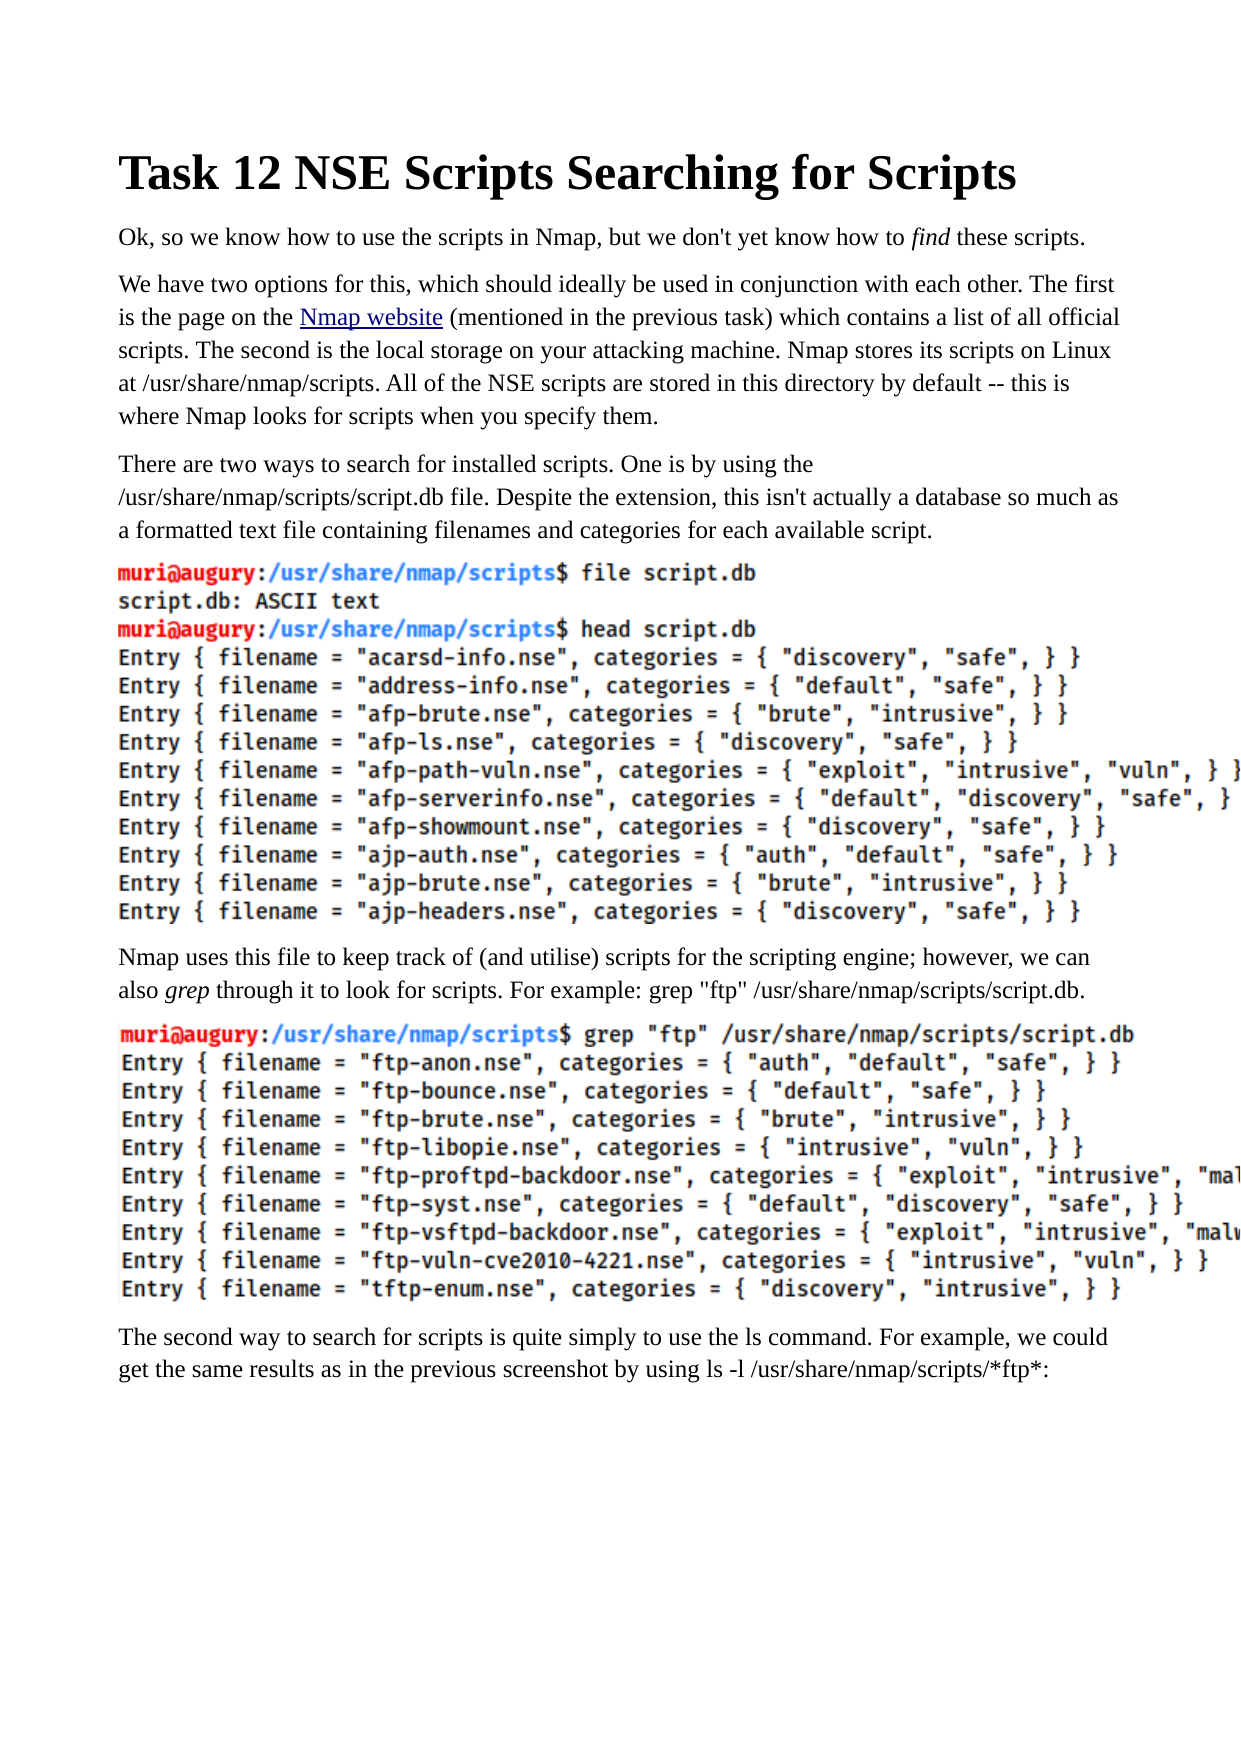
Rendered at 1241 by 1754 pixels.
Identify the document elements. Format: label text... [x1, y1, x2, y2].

picture [118, 562, 1241, 924]
subtitle Task 12 NSE Scripts Searching for Scripts [118, 143, 1122, 201]
text The second way to search for scripts is quite simply to use the ls command. For example, we could get the same results as in the previous screenshot by using ls -l /usr/share/nmap/scripts/*ftp*: [118, 1322, 1122, 1383]
text Ok, so we know how to use the scripts in Nmap, but we don't yet know how to find these scripts. [118, 222, 1122, 250]
picture [118, 1023, 1241, 1303]
text There are two ways to search for installed scripts. One is by using the /usr/share/nmap/scripts/script.db file. Despite the extension, this isn't actually a database so much as a formatted text file containing filenames and categories for each available script. [118, 449, 1122, 544]
text Nmap uses this file to keep track of (and utilise) scripts for the scripting engine; however, we can also grep through it to look for scripts. For example: grep "ftp" /usr/share/nmap/scripts/script.db. [118, 942, 1122, 1004]
text We have two options for this, which should ideally be used in conjunction with each other. The first is the page on the Nmap website (mentioned in the previous task) which contains a list of all official scripts. The second is the local storage on your attacking machine. Nmap stores its scripts on Linux at /usr/share/nmap/scripts. All of the NSE scripts are stored in this directory by default -- this is where Nmap looks for scripts when you specify them. [118, 269, 1122, 430]
